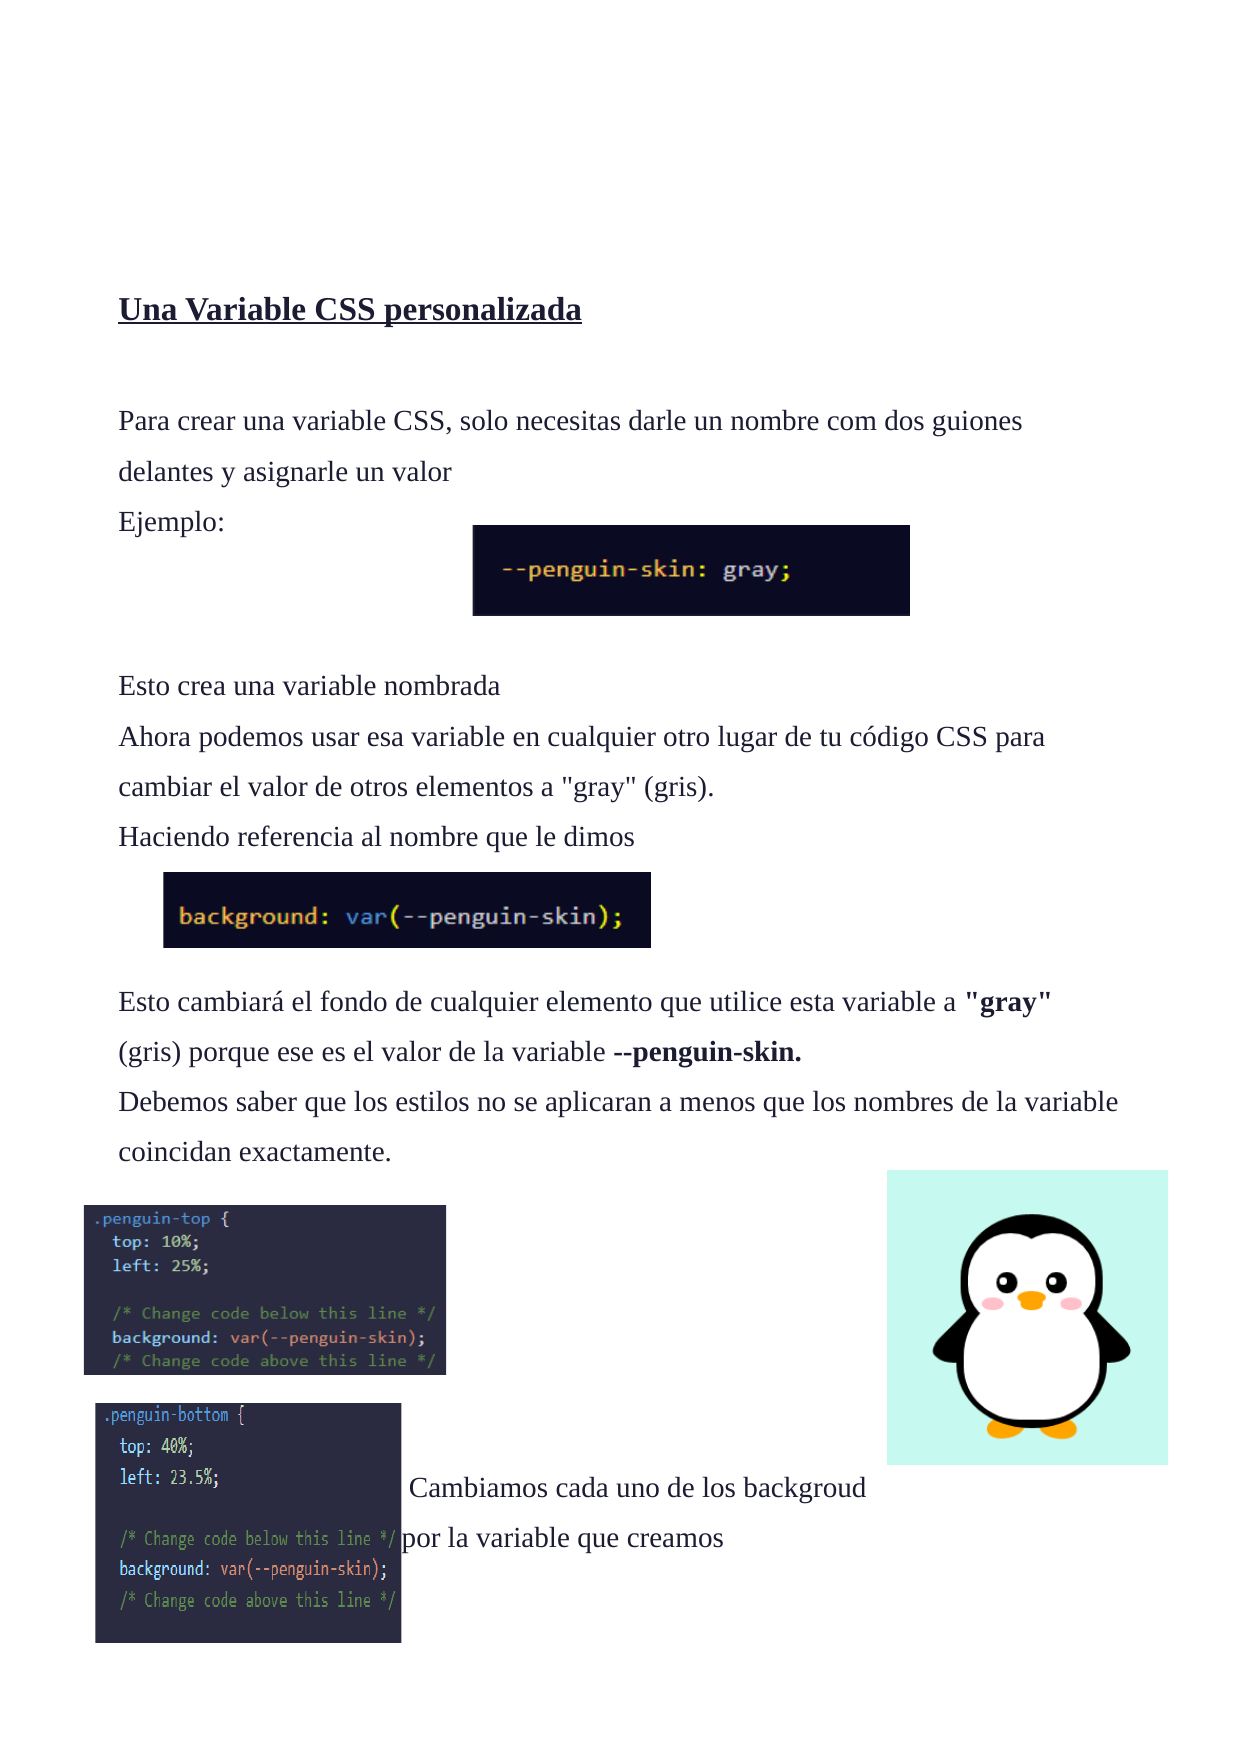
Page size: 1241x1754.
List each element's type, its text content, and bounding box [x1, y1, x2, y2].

text Una Variable CSS personalizada [118, 289, 1122, 327]
text Ejemplo: [118, 504, 1122, 538]
picture [163, 872, 651, 948]
text Para crear una variable CSS, solo necesitas darle un nombre com dos guiones delantes y asignarle un valor [118, 403, 1122, 487]
picture [472, 525, 910, 616]
text por la variable que creamos [402, 1520, 1122, 1554]
text Esto cambiará el fondo de cualquier elemento que utilice esta variable a "gray" (gris) porque ese es el valor de la variable --penguin-skin. [118, 984, 1122, 1067]
text Cambiamos cada uno de los backgroud [402, 1470, 1122, 1503]
text Esto crea una variable nombrada [118, 668, 1122, 702]
text Haciendo referencia al nombre que le dimos [118, 819, 1122, 853]
text Debemos saber que los estilos no se aplicaran a menos que los nombres de la variable coincidan exactamente. [118, 1084, 1122, 1168]
picture [83, 1205, 447, 1375]
picture [887, 1170, 1169, 1465]
picture [95, 1403, 402, 1643]
text Ahora podemos usar esa variable en cualquier otro lugar de tu código CSS para cambiar el valor de otros elementos a "gray" (gris). [118, 719, 1122, 803]
